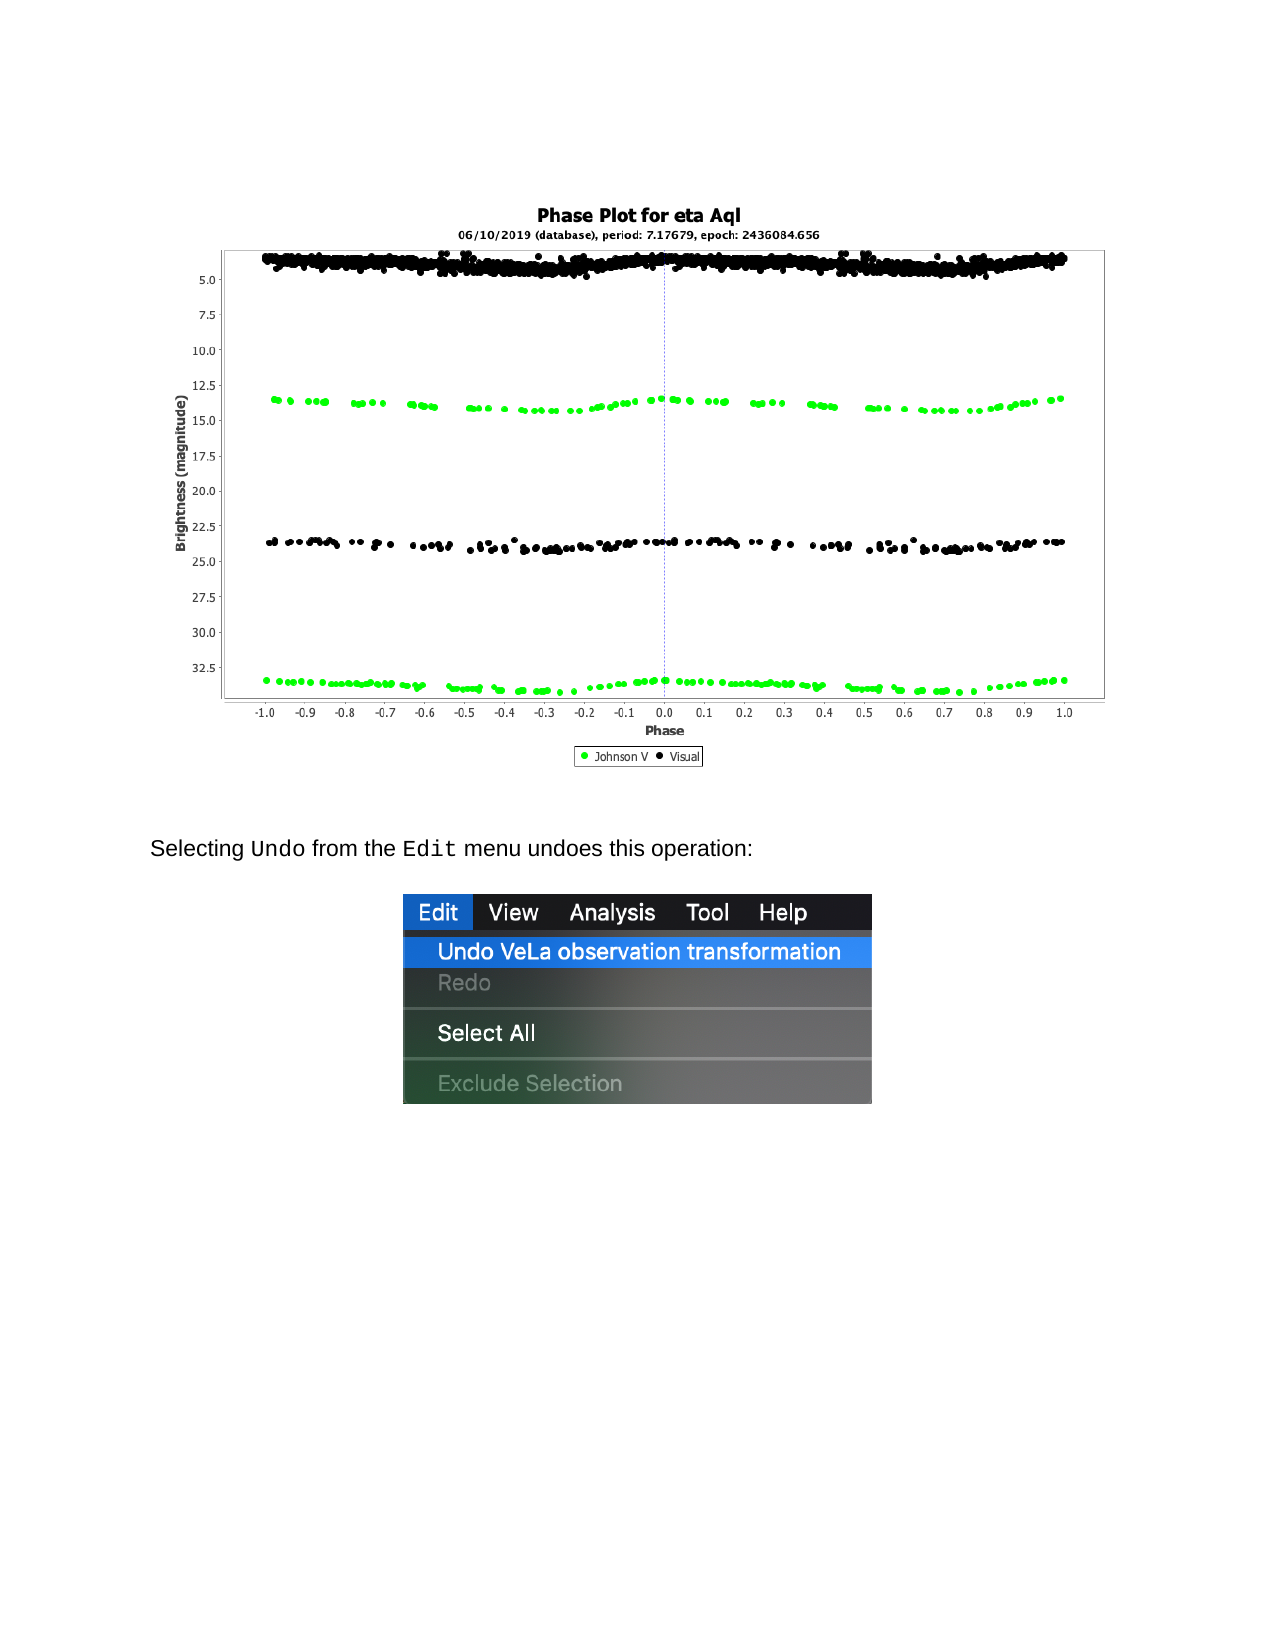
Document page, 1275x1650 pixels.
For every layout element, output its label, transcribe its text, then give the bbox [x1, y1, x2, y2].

table_header [150, 203, 1125, 835]
table_header [150, 889, 1125, 1103]
picture [403, 894, 872, 1104]
picture [161, 203, 1114, 767]
text Selecting Undo from the Edit menu undoes this operation: [150, 835, 1125, 863]
table_header [150, 1104, 1125, 1109]
